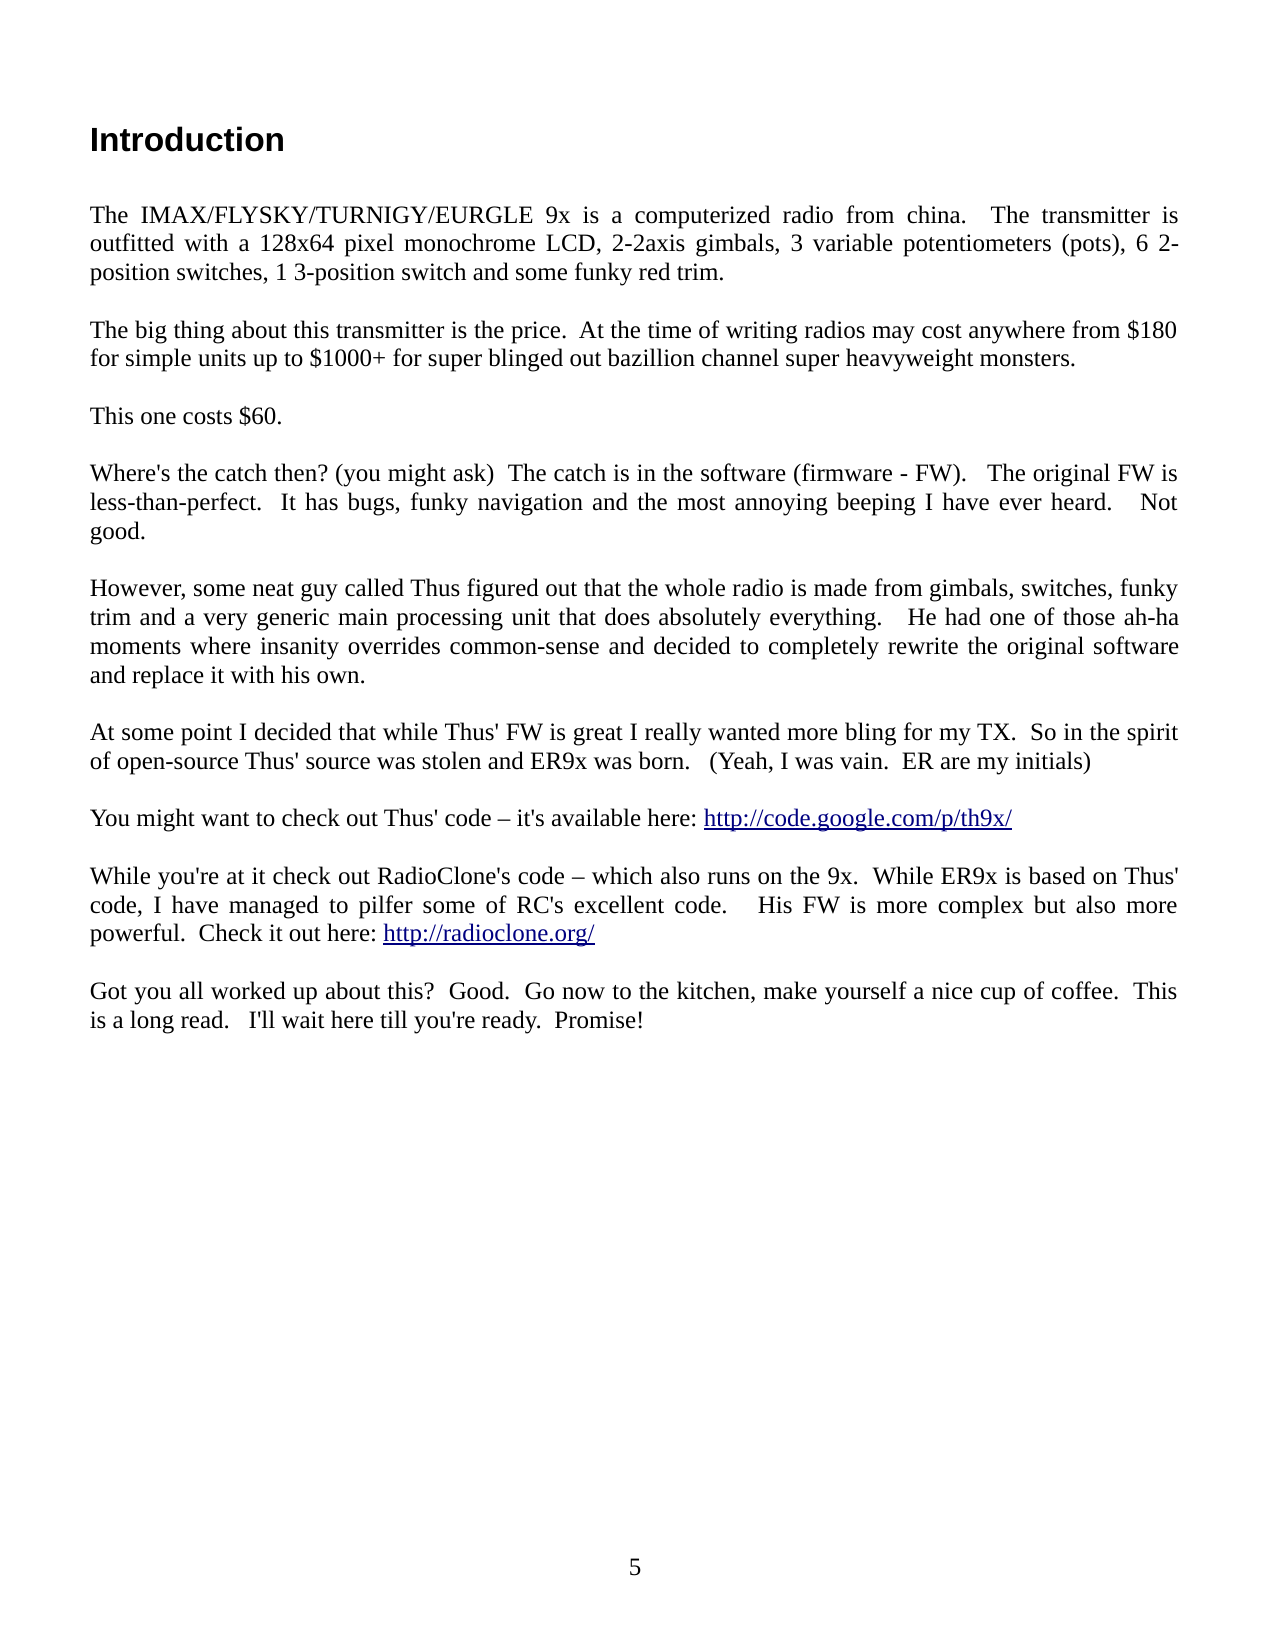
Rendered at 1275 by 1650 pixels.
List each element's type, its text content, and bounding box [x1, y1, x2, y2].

subtitle Introduction [89, 120, 1180, 158]
text The IMAX/FLYSKY/TURNIGY/EURGLE 9x is a computerized radio from china. The transmitter is outfitted with a 128x64 pixel monochrome LCD, 2-2axis gimbals, 3 variable potentiometers (pots), 6 2-position switches, 1 3-position switch and some funky red trim. [89, 200, 1180, 286]
text At some point I decided that while Thus' FW is great I really wanted more bling for my TX. So in the spirit of open-source Thus' source was stolen and ER9x was born. (Yeah, I was vain. ER are my initials) [89, 717, 1180, 775]
text While you're at it check out RadioClone's code – which also runs on the 9x. While ER9x is based on Thus' code, I have managed to pilfer some of RC's excellent code. His FW is more complex but also more powerful. Check it out here: http://radioclone.org/ [89, 861, 1180, 947]
text You might want to check out Thus' code – it's available here: http://code.google.com/p/th9x/ [89, 803, 1180, 832]
text However, some neat guy called Thus figured out that the whole radio is made from gimbals, switches, funky trim and a very generic main processing unit that does absolutely everything. He had one of those ah-ha moments where insanity overrides common-sense and decided to completely rewrite the original software and replace it with his own. [89, 573, 1180, 688]
text Where's the catch then? (you might ask) The catch is in the software (firmware - FW). The original FW is less-than-perfect. It has bugs, funky navigation and the most annoying beeping I have ever heard. Not good. [89, 458, 1180, 545]
text This one costs $60. [89, 401, 1180, 430]
text Got you all worked up about this? Good. Go now to the kitchen, make yourself a nice cup of coffee. This is a long read. I'll wait here till you're ready. Promise! [89, 976, 1180, 1033]
text The big thing about this transmitter is the price. At the time of writing radios may cost anywhere from $180 for simple units up to $1000+ for super blinged out bazillion channel super heavyweight monsters. [89, 315, 1180, 372]
